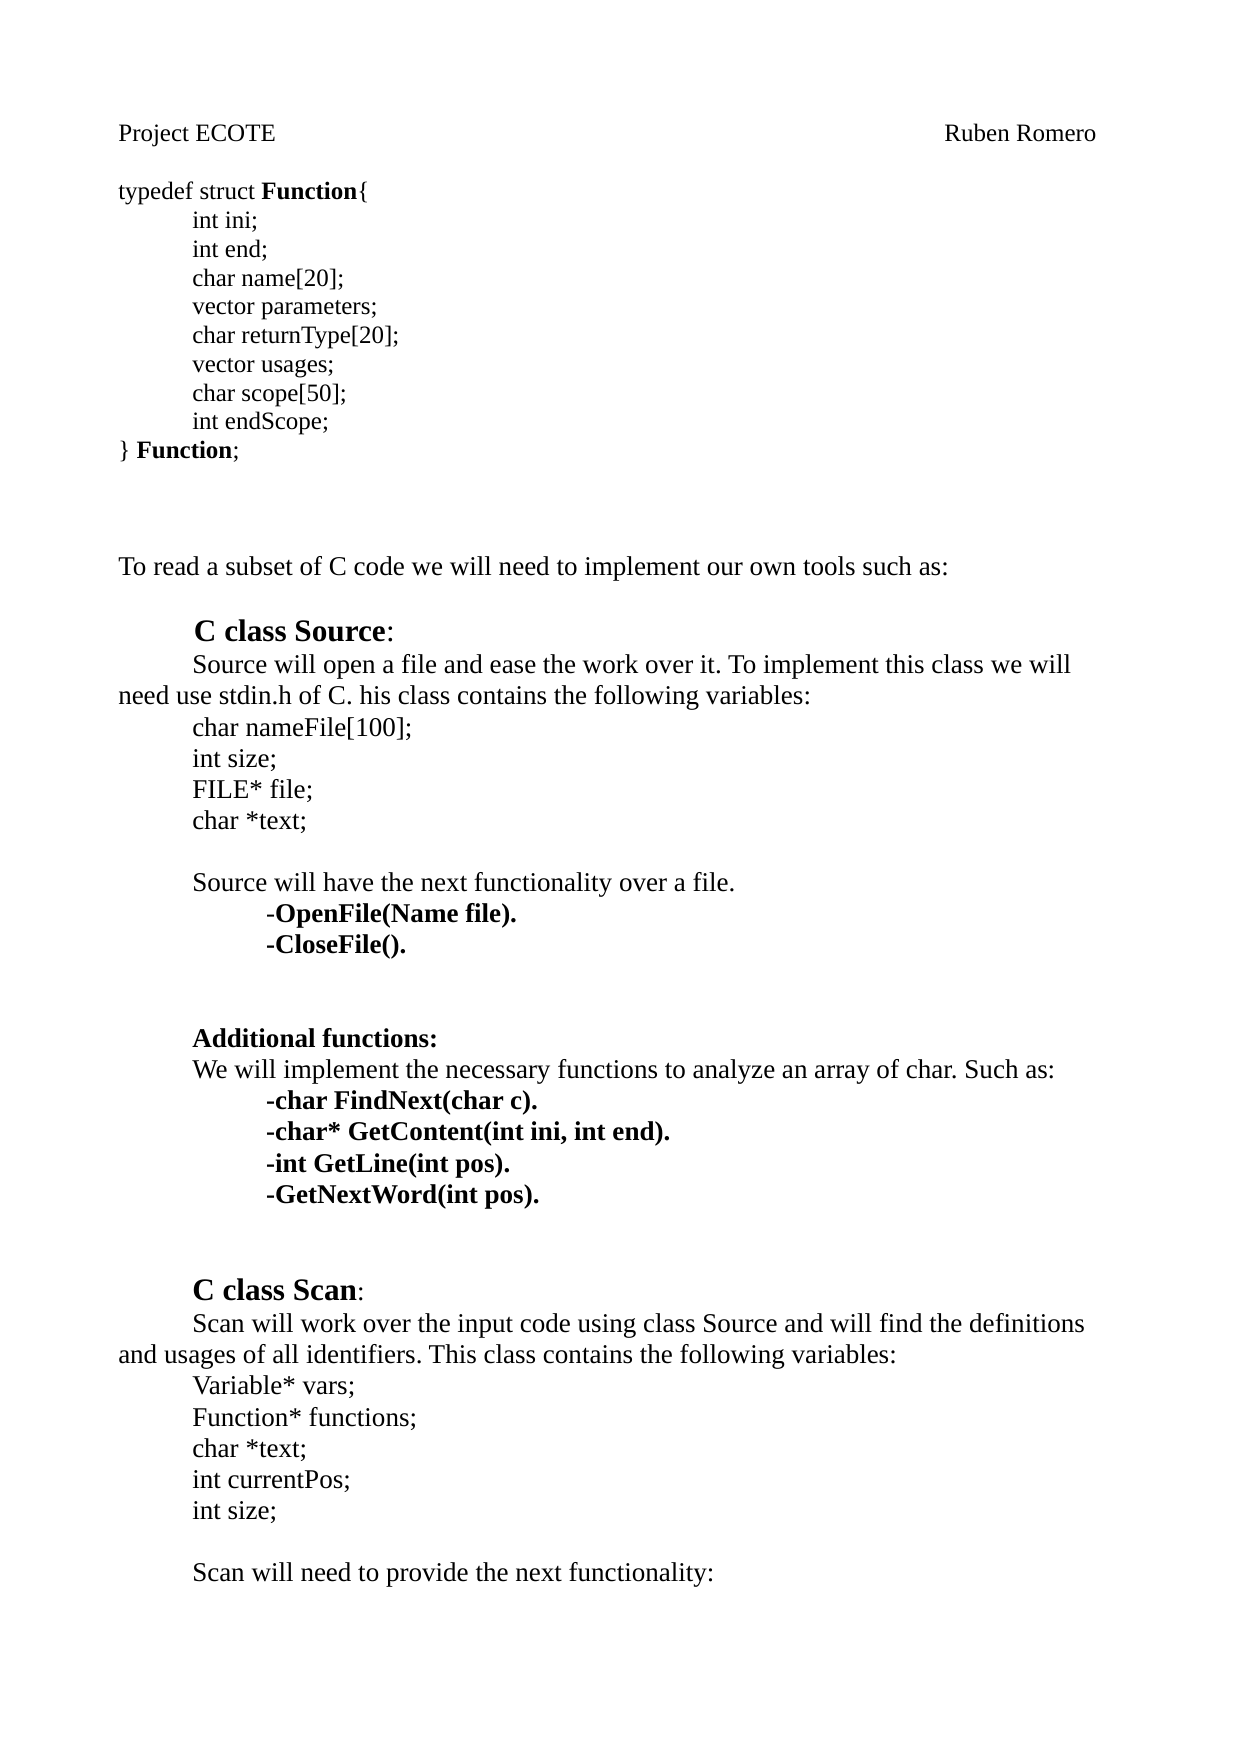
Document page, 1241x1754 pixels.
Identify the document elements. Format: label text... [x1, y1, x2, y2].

text char nameFile[100]; [118, 711, 1122, 742]
text -char* GetContent(int ini, int end). [118, 1116, 1122, 1147]
text FILE* file; [118, 773, 1122, 804]
text Scan will need to provide the next functionality: [118, 1556, 1122, 1587]
text int ini; [118, 205, 1122, 234]
text -CloseFile(). [118, 929, 1122, 960]
text -char FindNext(char c). [118, 1084, 1122, 1116]
text typedef struct Function{ [118, 176, 1122, 205]
text char *text; [118, 804, 1122, 835]
text char scope[50]; [118, 378, 1122, 406]
text char name[20]; [118, 263, 1122, 291]
text Source will have the next functionality over a file. [118, 866, 1122, 897]
text We will implement the necessary functions to analyze an array of char. Such as: [118, 1053, 1122, 1084]
text int end; [118, 234, 1122, 263]
text char *text; [118, 1432, 1122, 1463]
text Source will open a file and ease the work over it. To implement this class we will need use stdin.h of C. his class contains the following variables: [118, 648, 1122, 711]
text Additional functions: [118, 1022, 1122, 1053]
text -int GetLine(int pos). [118, 1147, 1122, 1178]
text To read a subset of C code we will need to implement our own tools such as: [118, 550, 1122, 581]
text Scan will work over the input code using class Source and will find the definitions and usages of all identifiers. This class contains the following variables: [118, 1307, 1122, 1369]
text C class Source: [118, 612, 1122, 648]
text vector parameters; [118, 291, 1122, 320]
text int size; [118, 1494, 1122, 1525]
text Variable* vars; [118, 1369, 1122, 1401]
text -OpenFile(Name file). [118, 897, 1122, 929]
text int size; [118, 742, 1122, 773]
text -GetNextWord(int pos). [118, 1178, 1122, 1209]
text Function* functions; [118, 1401, 1122, 1432]
text int currentPos; [118, 1463, 1122, 1494]
text } Function; [118, 435, 1122, 464]
text char returnType[20]; [118, 320, 1122, 349]
text C class Scan: [118, 1271, 1122, 1307]
text vector usages; [118, 349, 1122, 378]
text int endScope; [118, 406, 1122, 435]
